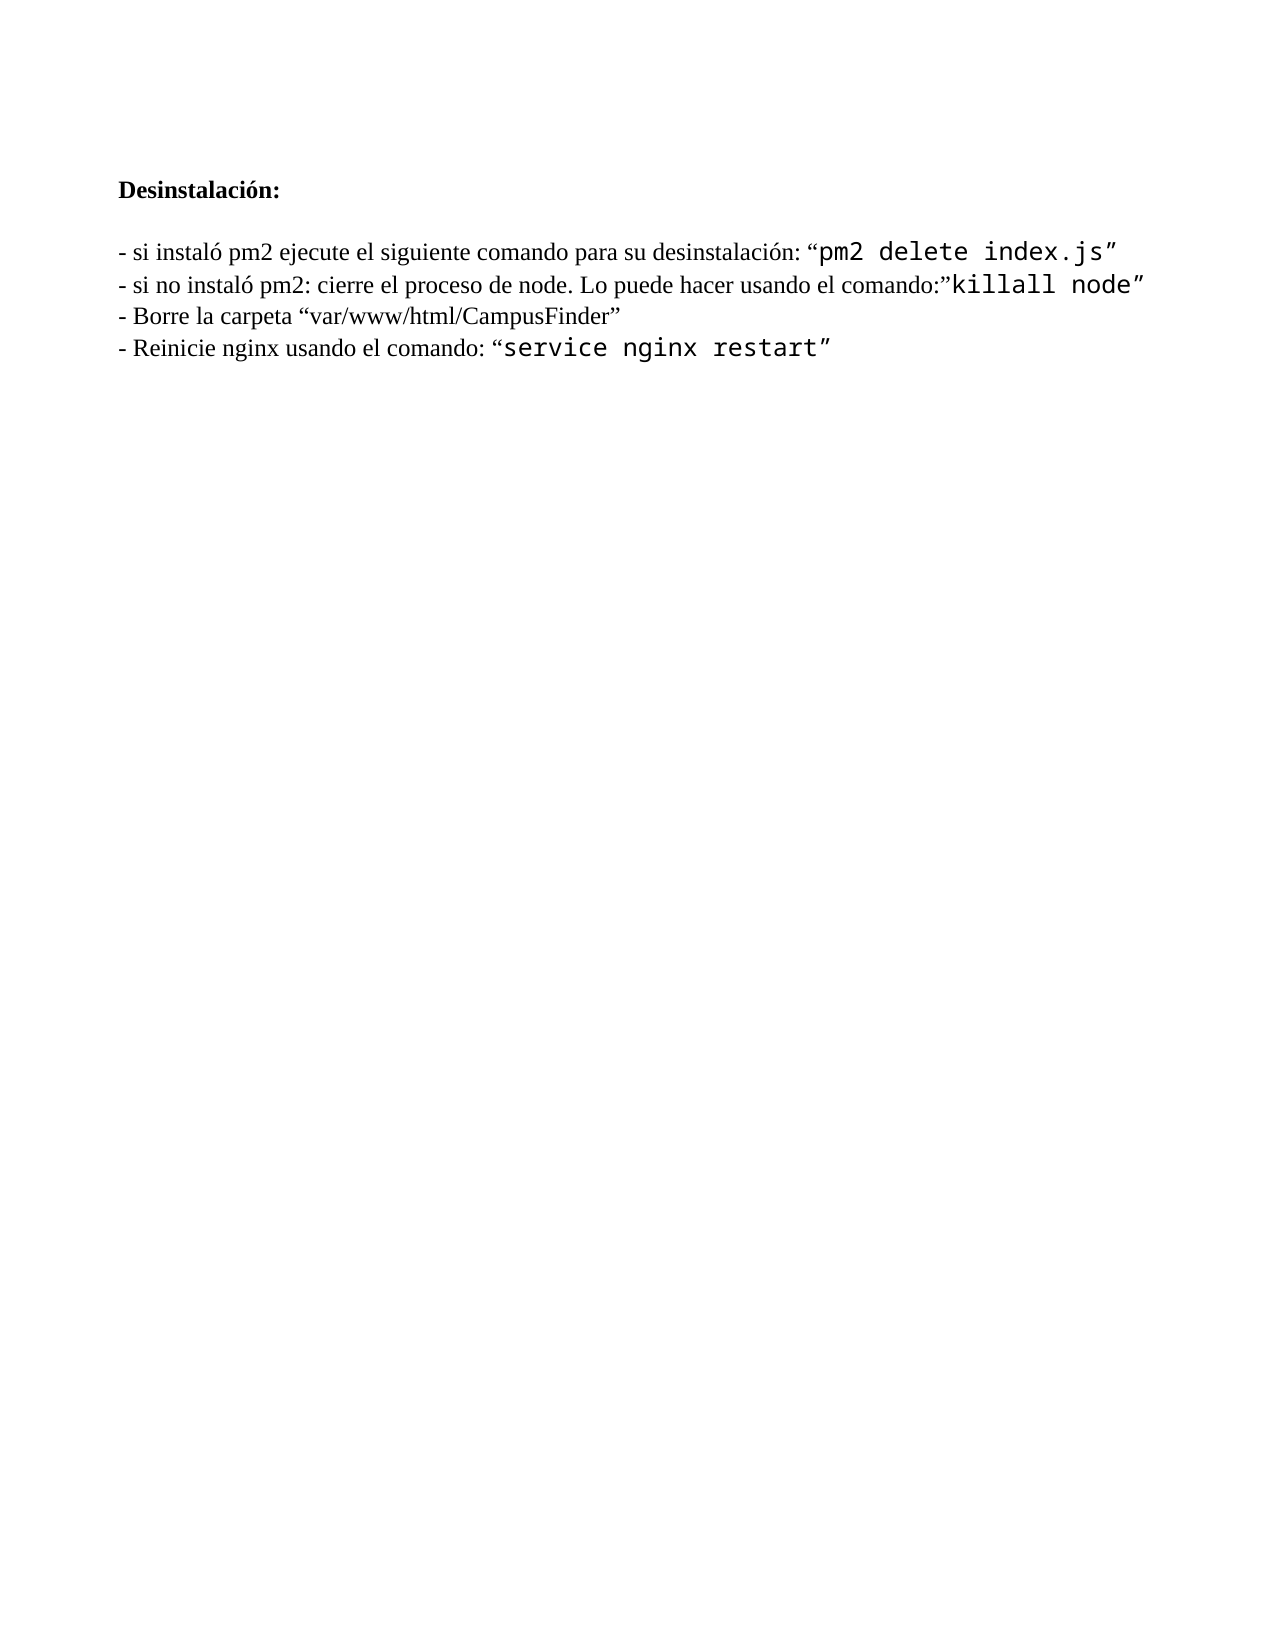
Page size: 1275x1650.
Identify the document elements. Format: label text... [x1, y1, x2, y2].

text - si no instaló pm2: cierre el proceso de node. Lo puede hacer usando el comando:”killall node” [118, 267, 1157, 301]
text - Borre la carpeta “var/www/html/CampusFinder” [118, 301, 1157, 330]
text - Reinicie nginx usando el comando: “service nginx restart” [118, 330, 1157, 364]
text Desinstalación: [118, 176, 1157, 204]
text - si instaló pm2 ejecute el siguiente comando para su desinstalación: “pm2 delete index.js” [118, 233, 1157, 267]
